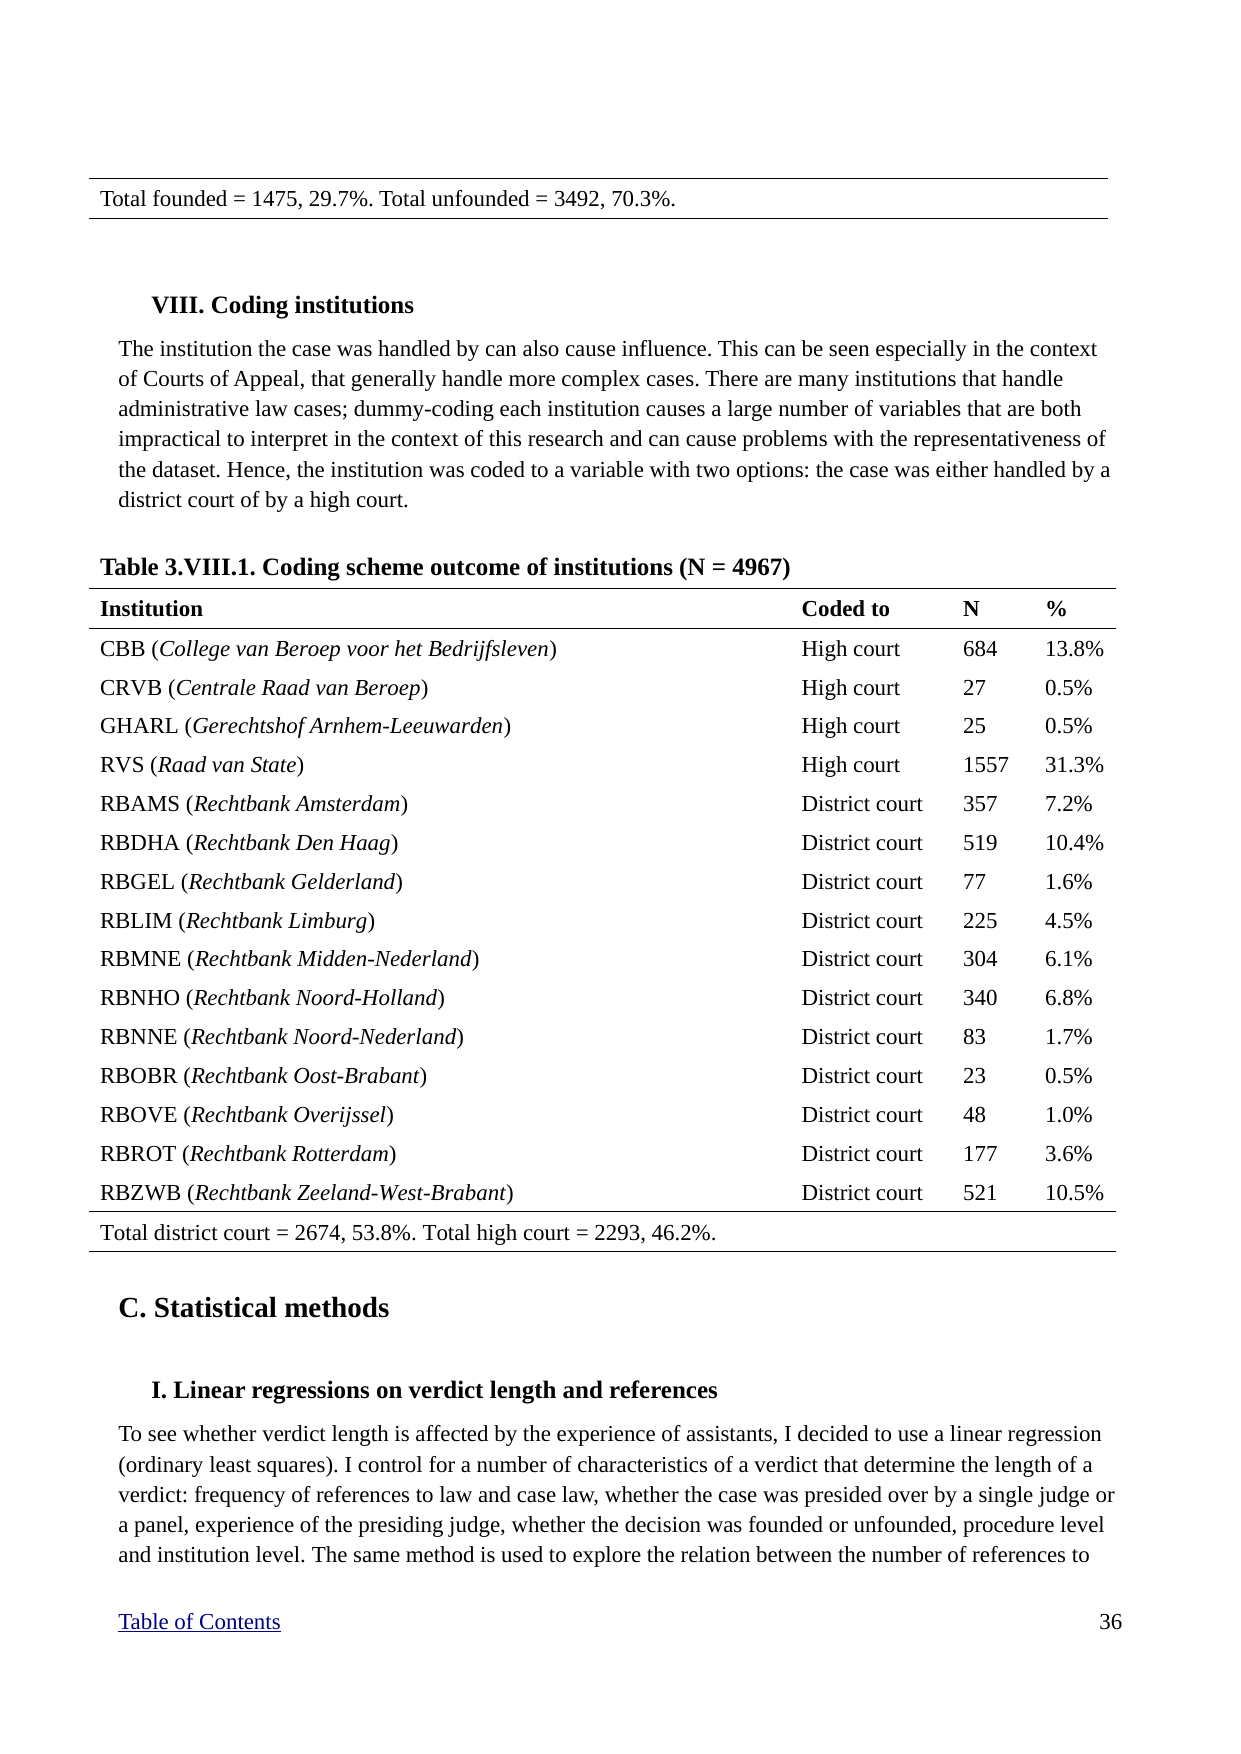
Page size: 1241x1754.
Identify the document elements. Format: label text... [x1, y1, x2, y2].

table_cell District court [790, 1017, 952, 1056]
table_cell District court [790, 823, 952, 862]
table_cell 6.1% [1034, 939, 1116, 978]
table_cell Total district court = 2674, 53.8%. Total high court = 2293, 46.2%. [89, 1212, 790, 1251]
table_cell 1.6% [1034, 862, 1116, 900]
table_cell RBOBR (Rechtbank Oost-Brabant) [89, 1056, 790, 1095]
table_cell 27 [952, 667, 1034, 706]
table_cell 3.6% [1034, 1134, 1116, 1172]
table_cell N [952, 589, 1034, 627]
table_cell RBZWB (Rechtbank Zeeland-West-Brabant) [89, 1173, 790, 1211]
subtitle VIII. Coding institutions [151, 290, 1122, 318]
table_cell 304 [952, 939, 1034, 978]
table_cell High court [790, 706, 952, 745]
table_cell 48 [952, 1095, 1034, 1133]
table_cell 83 [952, 1017, 1034, 1056]
table_cell 340 [952, 978, 1034, 1017]
table_cell % [1034, 589, 1116, 627]
table_cell 4.5% [1034, 900, 1116, 939]
table_cell RBGEL (Rechtbank Gelderland) [89, 862, 790, 900]
list To see whether verdict length is affected by the experience of assistants, I decided to use a linear regression (ordinary least squares). I control for a number of characteristics of a verdict that determine the length of a verdict: frequency of references to law and case law, whether the case was presided over by a single judge or a panel, experience of the presiding judge, whether the decision was founded or unfounded, procedure level and institution level. The same method is used to explore the relation between the number of references to [118, 1420, 1122, 1568]
table_cell 177 [952, 1134, 1034, 1172]
table_cell Institution [89, 589, 790, 627]
table_cell RBOVE (Rechtbank Overijssel) [89, 1095, 790, 1133]
table_cell Total founded = 1475, 29.7%. Total unfounded = 3492, 70.3%. [89, 179, 1023, 218]
subtitle I. Linear regressions on verdict length and references [151, 1375, 1122, 1404]
table_cell 0.5% [1034, 1056, 1116, 1095]
table_header [1100, 546, 1116, 587]
table_cell RBAMS (Rechtbank Amsterdam) [89, 784, 790, 823]
table_cell District court [790, 784, 952, 823]
table_cell District court [790, 939, 952, 978]
table_cell 1.7% [1034, 1017, 1116, 1056]
table_cell 1.0% [1034, 1095, 1116, 1133]
table_cell CBB (College van Beroep voor het Bedrijfsleven) [89, 629, 790, 667]
table_cell RBNHO (Rechtbank Noord-Holland) [89, 978, 790, 1017]
table_cell [1023, 179, 1107, 218]
table_cell RVS (Raad van State) [89, 745, 790, 784]
table_cell High court [790, 667, 952, 706]
table_cell District court [790, 1134, 952, 1172]
table_cell Coded to [790, 589, 952, 627]
table_cell RBNNE (Rechtbank Noord-Nederland) [89, 1017, 790, 1056]
table_cell [1034, 1212, 1116, 1251]
table_cell 0.5% [1034, 667, 1116, 706]
table_cell District court [790, 1095, 952, 1133]
table_cell [790, 1212, 952, 1251]
table_cell 225 [952, 900, 1034, 939]
table_cell 7.2% [1034, 784, 1116, 823]
subtitle C. Statistical methods [118, 1291, 1122, 1324]
table_cell RBDHA (Rechtbank Den Haag) [89, 823, 790, 862]
table_cell [952, 1212, 1034, 1251]
table_cell 10.4% [1034, 823, 1116, 862]
text The institution the case was handled by can also cause influence. This can be seen especially in the context of Courts of Appeal, that generally handle more complex cases. There are many institutions that handle administrative law cases; dummy-coding each institution causes a large number of variables that are both impractical to interpret in the context of this research and can cause problems with the representativeness of the dataset. Hence, the institution was coded to a variable with two options: the case was either handled by a district court of by a high court. [118, 335, 1122, 512]
table_cell 357 [952, 784, 1034, 823]
table_cell District court [790, 978, 952, 1017]
table_cell 519 [952, 823, 1034, 862]
table_cell 6.8% [1034, 978, 1116, 1017]
table_cell RBLIM (Rechtbank Limburg) [89, 900, 790, 939]
table_cell 25 [952, 706, 1034, 745]
table_cell District court [790, 862, 952, 900]
table_cell District court [790, 1056, 952, 1095]
table_cell CRVB (Centrale Raad van Beroep) [89, 667, 790, 706]
table_cell GHARL (Gerechtshof Arnhem-Leeuwarden) [89, 706, 790, 745]
table_cell 77 [952, 862, 1034, 900]
table_cell 684 [952, 629, 1034, 667]
table_cell RBROT (Rechtbank Rotterdam) [89, 1134, 790, 1172]
table_cell High court [790, 745, 952, 784]
table_cell 31.3% [1034, 745, 1116, 784]
table_header Table 3.VIII.1. Coding scheme outcome of institutions (N = 4967) [89, 546, 1018, 587]
table_header [1018, 546, 1100, 587]
table_cell District court [790, 1173, 952, 1211]
table_cell District court [790, 900, 952, 939]
table_cell 521 [952, 1173, 1034, 1211]
table_cell RBMNE (Rechtbank Midden-Nederland) [89, 939, 790, 978]
table_cell High court [790, 629, 952, 667]
table_cell 0.5% [1034, 706, 1116, 745]
table_cell 13.8% [1034, 629, 1116, 667]
table_cell 23 [952, 1056, 1034, 1095]
table_cell 1557 [952, 745, 1034, 784]
table_cell 10.5% [1034, 1173, 1116, 1211]
